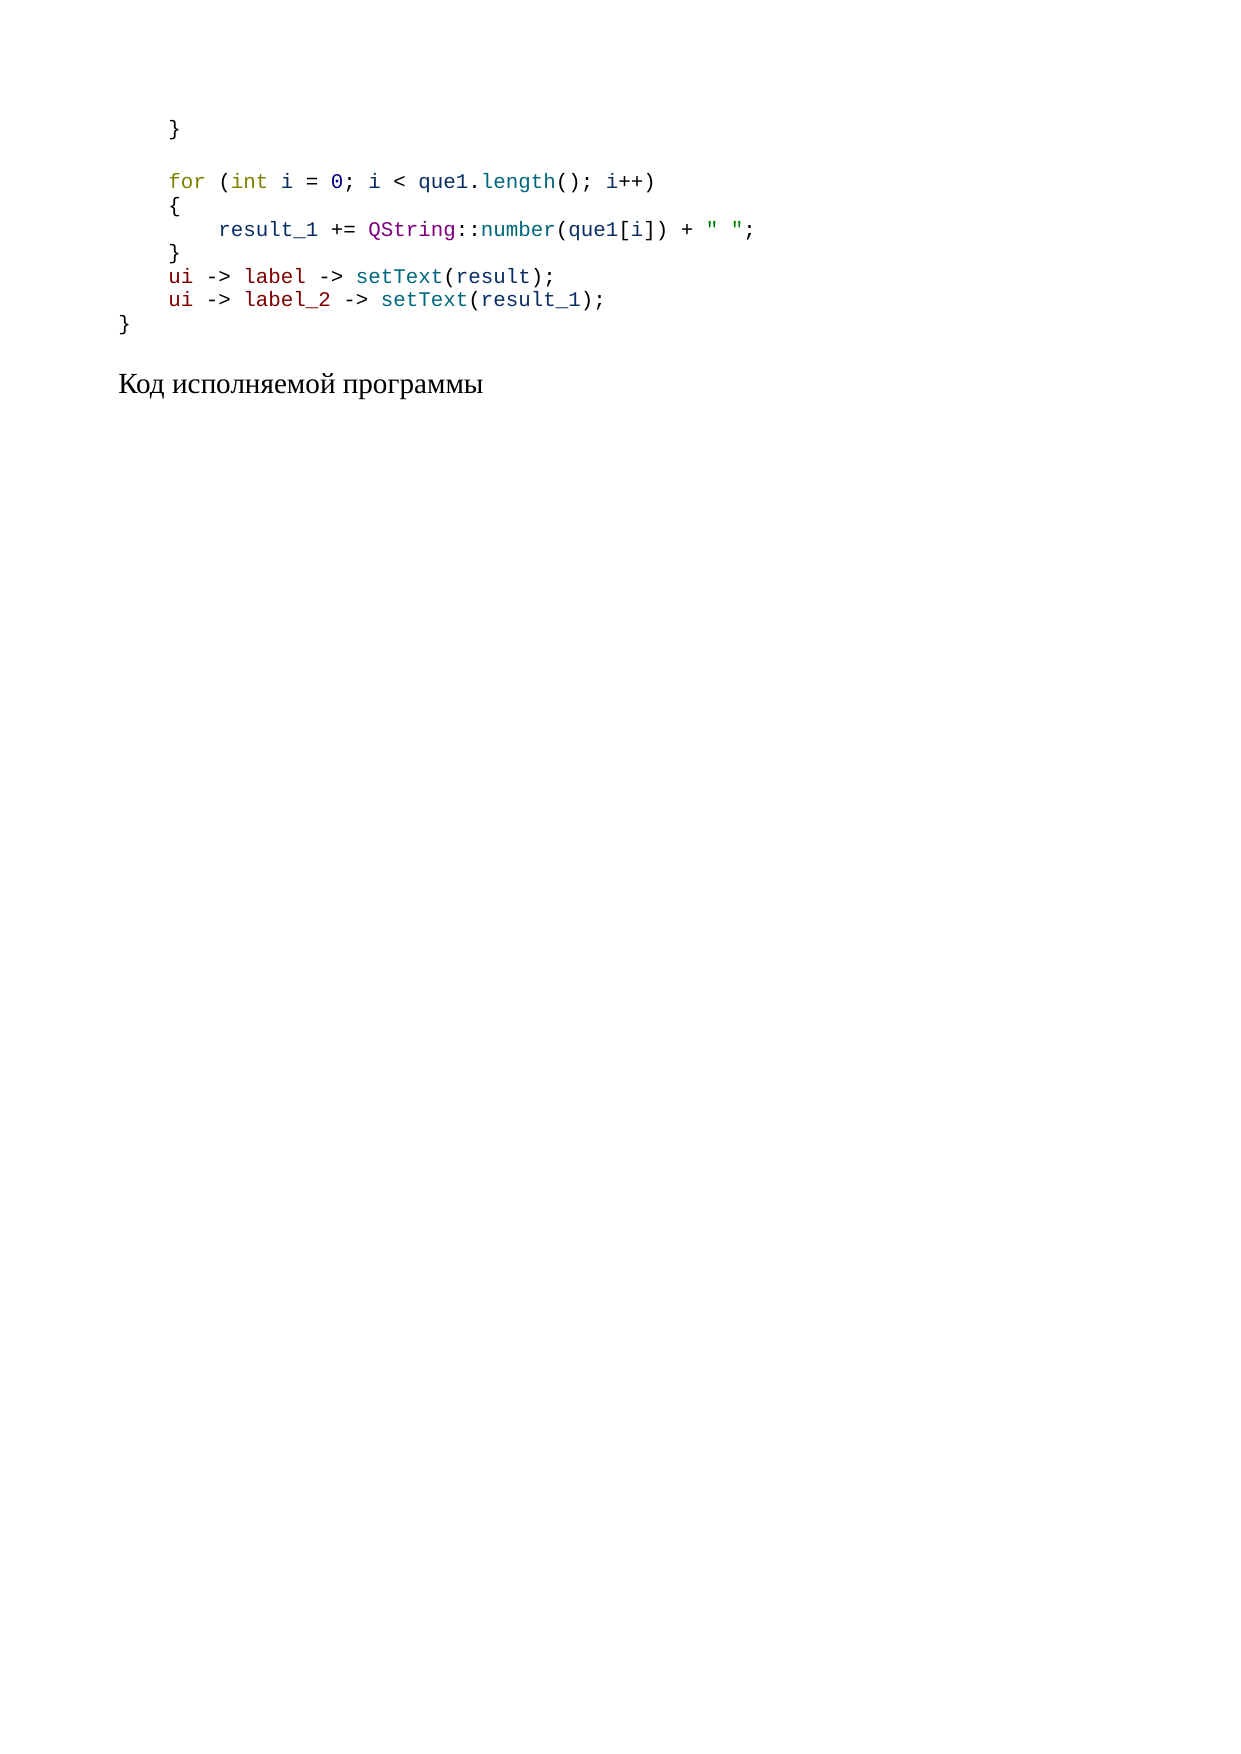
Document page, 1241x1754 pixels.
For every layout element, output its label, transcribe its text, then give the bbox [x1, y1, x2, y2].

text ui -> label_2 -> setText(result_1); [118, 289, 1122, 313]
text for (int i = 0; i < que1.length(); i++) [118, 171, 1122, 195]
text { [118, 195, 1122, 218]
text } [118, 242, 1122, 266]
text } [118, 313, 1122, 337]
text ui -> label -> setText(result); [118, 266, 1122, 289]
text } [118, 118, 1122, 142]
text result_1 += QString::number(que1[i]) + " "; [118, 218, 1122, 242]
text Код исполняемой программы [118, 366, 1122, 400]
